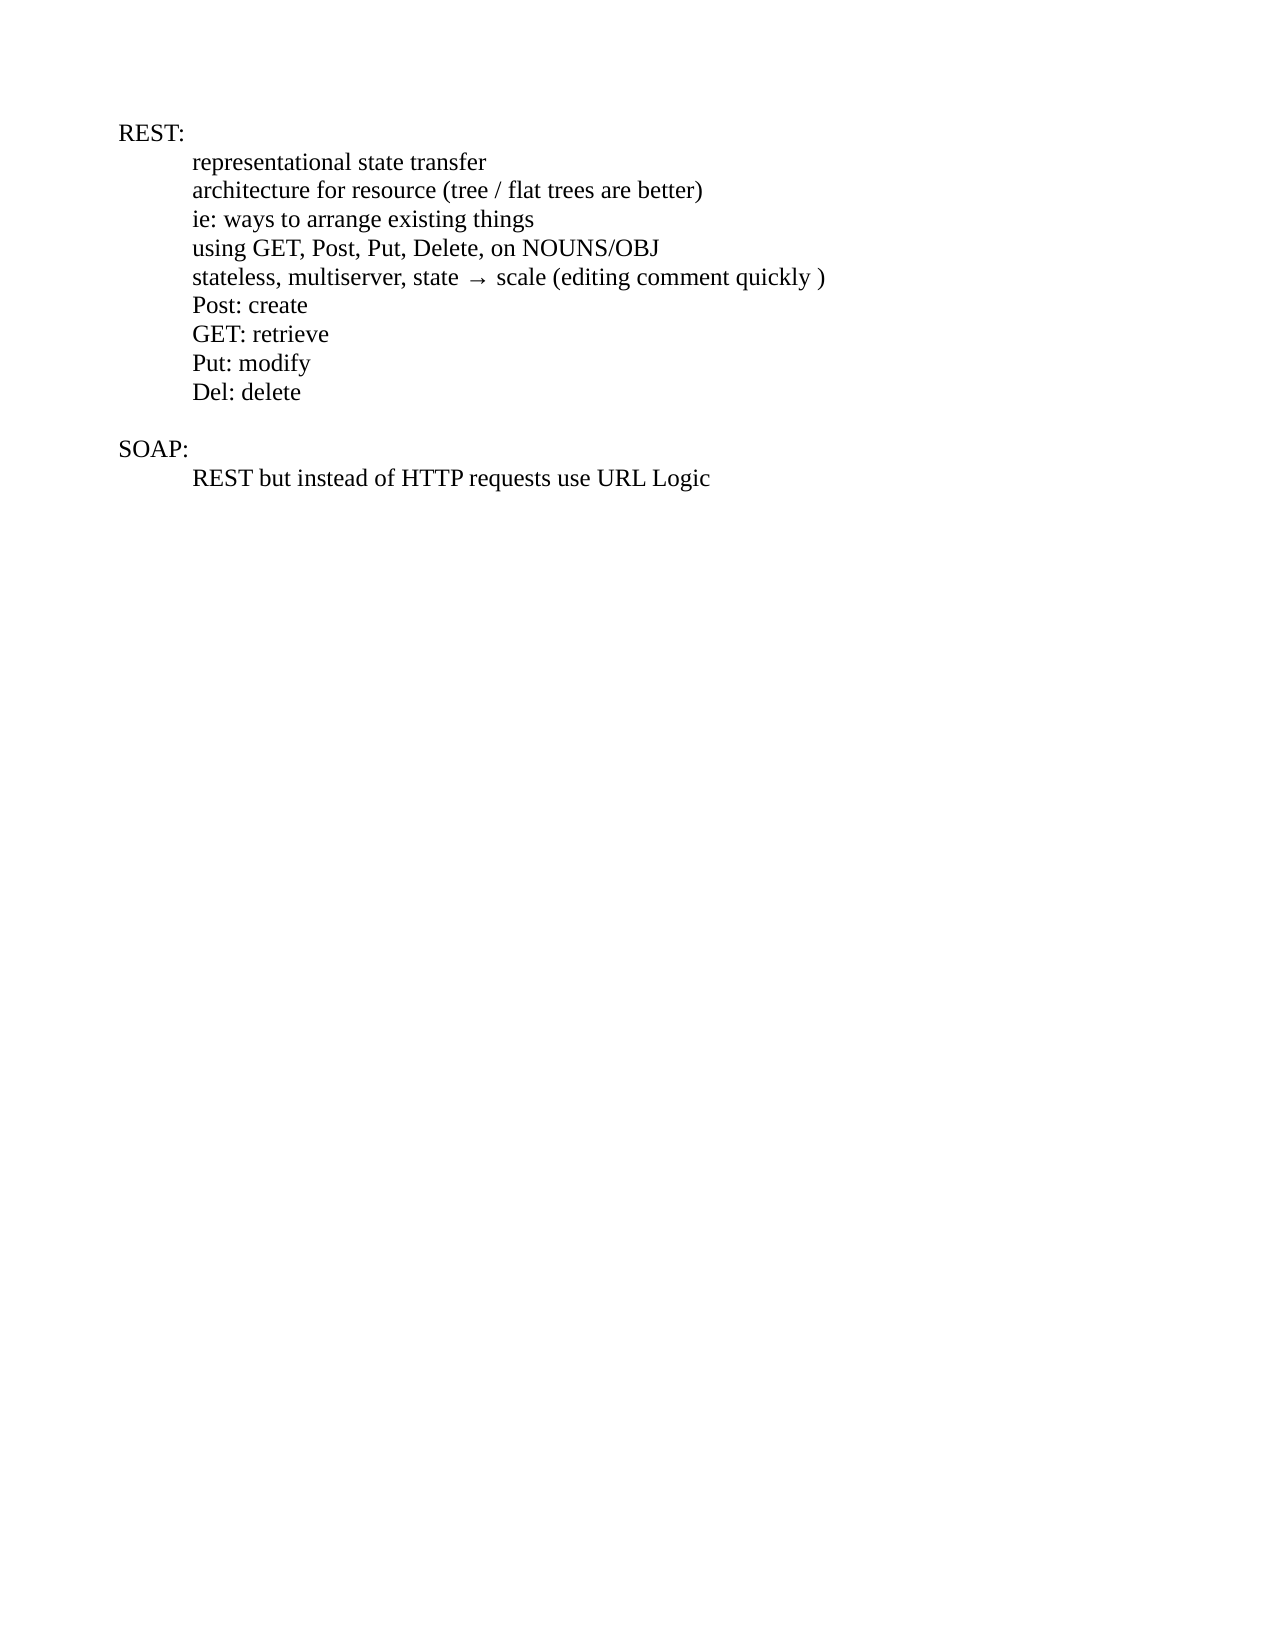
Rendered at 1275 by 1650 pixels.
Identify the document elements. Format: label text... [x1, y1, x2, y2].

text SOAP: [118, 434, 1157, 463]
text Post: create [118, 291, 1157, 319]
text representational state transfer [118, 147, 1157, 176]
text ie: ways to arrange existing things [118, 204, 1157, 233]
text Del: delete [118, 377, 1157, 406]
text stateless, multiserver, state → scale (editing comment quickly ) [118, 262, 1157, 291]
text REST: [118, 118, 1157, 147]
text architecture for resource (tree / flat trees are better) [118, 176, 1157, 204]
text REST but instead of HTTP requests use URL Logic [118, 463, 1157, 492]
text GET: retrieve [118, 319, 1157, 348]
text Put: modify [118, 348, 1157, 377]
text using GET, Post, Put, Delete, on NOUNS/OBJ [118, 233, 1157, 262]
